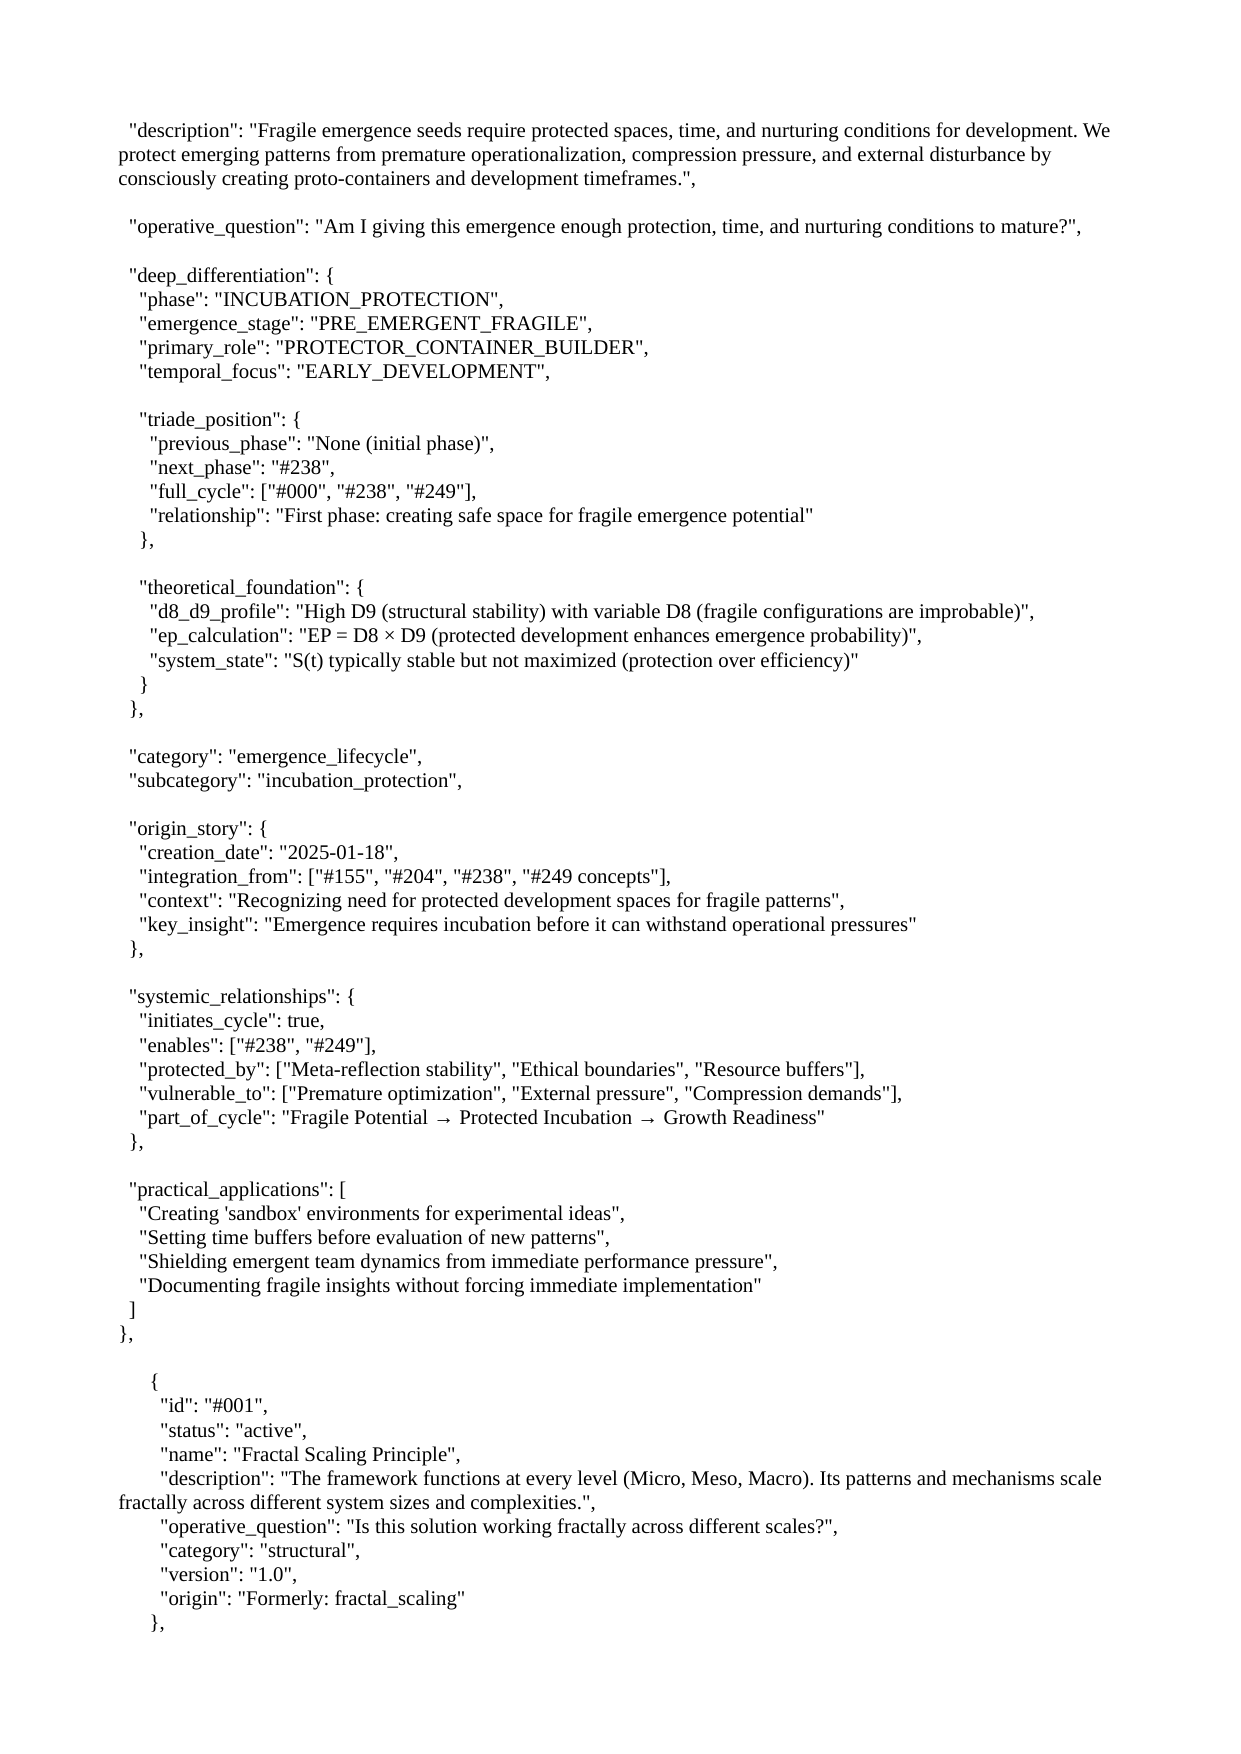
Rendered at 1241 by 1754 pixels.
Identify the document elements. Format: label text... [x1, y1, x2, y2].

text "id": "#001", [118, 1393, 1122, 1417]
text "initiates_cycle": true, [118, 1008, 1122, 1032]
text "status": "active", [118, 1417, 1122, 1442]
text ] [118, 1297, 1122, 1321]
text }, [118, 1321, 1122, 1345]
text "key_insight": "Emergence requires incubation before it can withstand operational pressures" [118, 912, 1122, 936]
text "previous_phase": "None (initial phase)", [118, 431, 1122, 455]
text "deep_differentiation": { [118, 262, 1122, 287]
text }, [118, 696, 1122, 720]
text "operative_question": "Am I giving this emergence enough protection, time, and nurturing conditions to mature?", [118, 214, 1122, 238]
text }, [118, 1610, 1122, 1634]
text "ep_calculation": "EP = D8 × D9 (protected development enhances emergence probability)", [118, 623, 1122, 647]
text } [118, 672, 1122, 696]
text "temporal_focus": "EARLY_DEVELOPMENT", [118, 359, 1122, 383]
text }, [118, 527, 1122, 551]
text "primary_role": "PROTECTOR_CONTAINER_BUILDER", [118, 335, 1122, 359]
text "operative_question": "Is this solution working fractally across different scales?", [118, 1514, 1122, 1538]
text "context": "Recognizing need for protected development spaces for fragile patterns", [118, 888, 1122, 912]
text "Creating 'sandbox' environments for experimental ideas", [118, 1201, 1122, 1225]
text "integration_from": ["#155", "#204", "#238", "#249 concepts"], [118, 864, 1122, 888]
text "Documenting fragile insights without forcing immediate implementation" [118, 1273, 1122, 1297]
text "description": "The framework functions at every level (Micro, Meso, Macro). Its patterns and mechanisms scale fractally across different system sizes and complexities.", [118, 1466, 1122, 1514]
text "theoretical_foundation": { [118, 575, 1122, 599]
text "practical_applications": [ [118, 1177, 1122, 1201]
text "part_of_cycle": "Fragile Potential → Protected Incubation → Growth Readiness" [118, 1105, 1122, 1129]
text "description": "Fragile emergence seeds require protected spaces, time, and nurturing conditions for development. We protect emerging patterns from premature operationalization, compression pressure, and external disturbance by consciously creating proto-containers and development timeframes.", [118, 118, 1122, 190]
text "origin": "Formerly: fractal_scaling" [118, 1586, 1122, 1610]
text "category": "emergence_lifecycle", [118, 744, 1122, 768]
text "creation_date": "2025-01-18", [118, 840, 1122, 864]
text }, [118, 1129, 1122, 1153]
text }, [118, 936, 1122, 960]
text "d8_d9_profile": "High D9 (structural stability) with variable D8 (fragile configurations are improbable)", [118, 599, 1122, 623]
text "triade_position": { [118, 407, 1122, 431]
text "relationship": "First phase: creating safe space for fragile emergence potential" [118, 503, 1122, 527]
text "category": "structural", [118, 1538, 1122, 1562]
text "subcategory": "incubation_protection", [118, 768, 1122, 792]
text "vulnerable_to": ["Premature optimization", "External pressure", "Compression demands"], [118, 1081, 1122, 1105]
text "Shielding emergent team dynamics from immediate performance pressure", [118, 1249, 1122, 1273]
text "enables": ["#238", "#249"], [118, 1032, 1122, 1057]
text "Setting time buffers before evaluation of new patterns", [118, 1225, 1122, 1249]
text "systemic_relationships": { [118, 984, 1122, 1008]
text "system_state": "S(t) typically stable but not maximized (protection over efficiency)" [118, 647, 1122, 672]
text { [118, 1369, 1122, 1393]
text "full_cycle": ["#000", "#238", "#249"], [118, 479, 1122, 503]
text "next_phase": "#238", [118, 455, 1122, 479]
text "phase": "INCUBATION_PROTECTION", [118, 287, 1122, 311]
text "emergence_stage": "PRE_EMERGENT_FRAGILE", [118, 311, 1122, 335]
text "origin_story": { [118, 816, 1122, 840]
text "version": "1.0", [118, 1562, 1122, 1586]
text "name": "Fractal Scaling Principle", [118, 1442, 1122, 1466]
text "protected_by": ["Meta-reflection stability", "Ethical boundaries", "Resource buffers"], [118, 1057, 1122, 1081]
